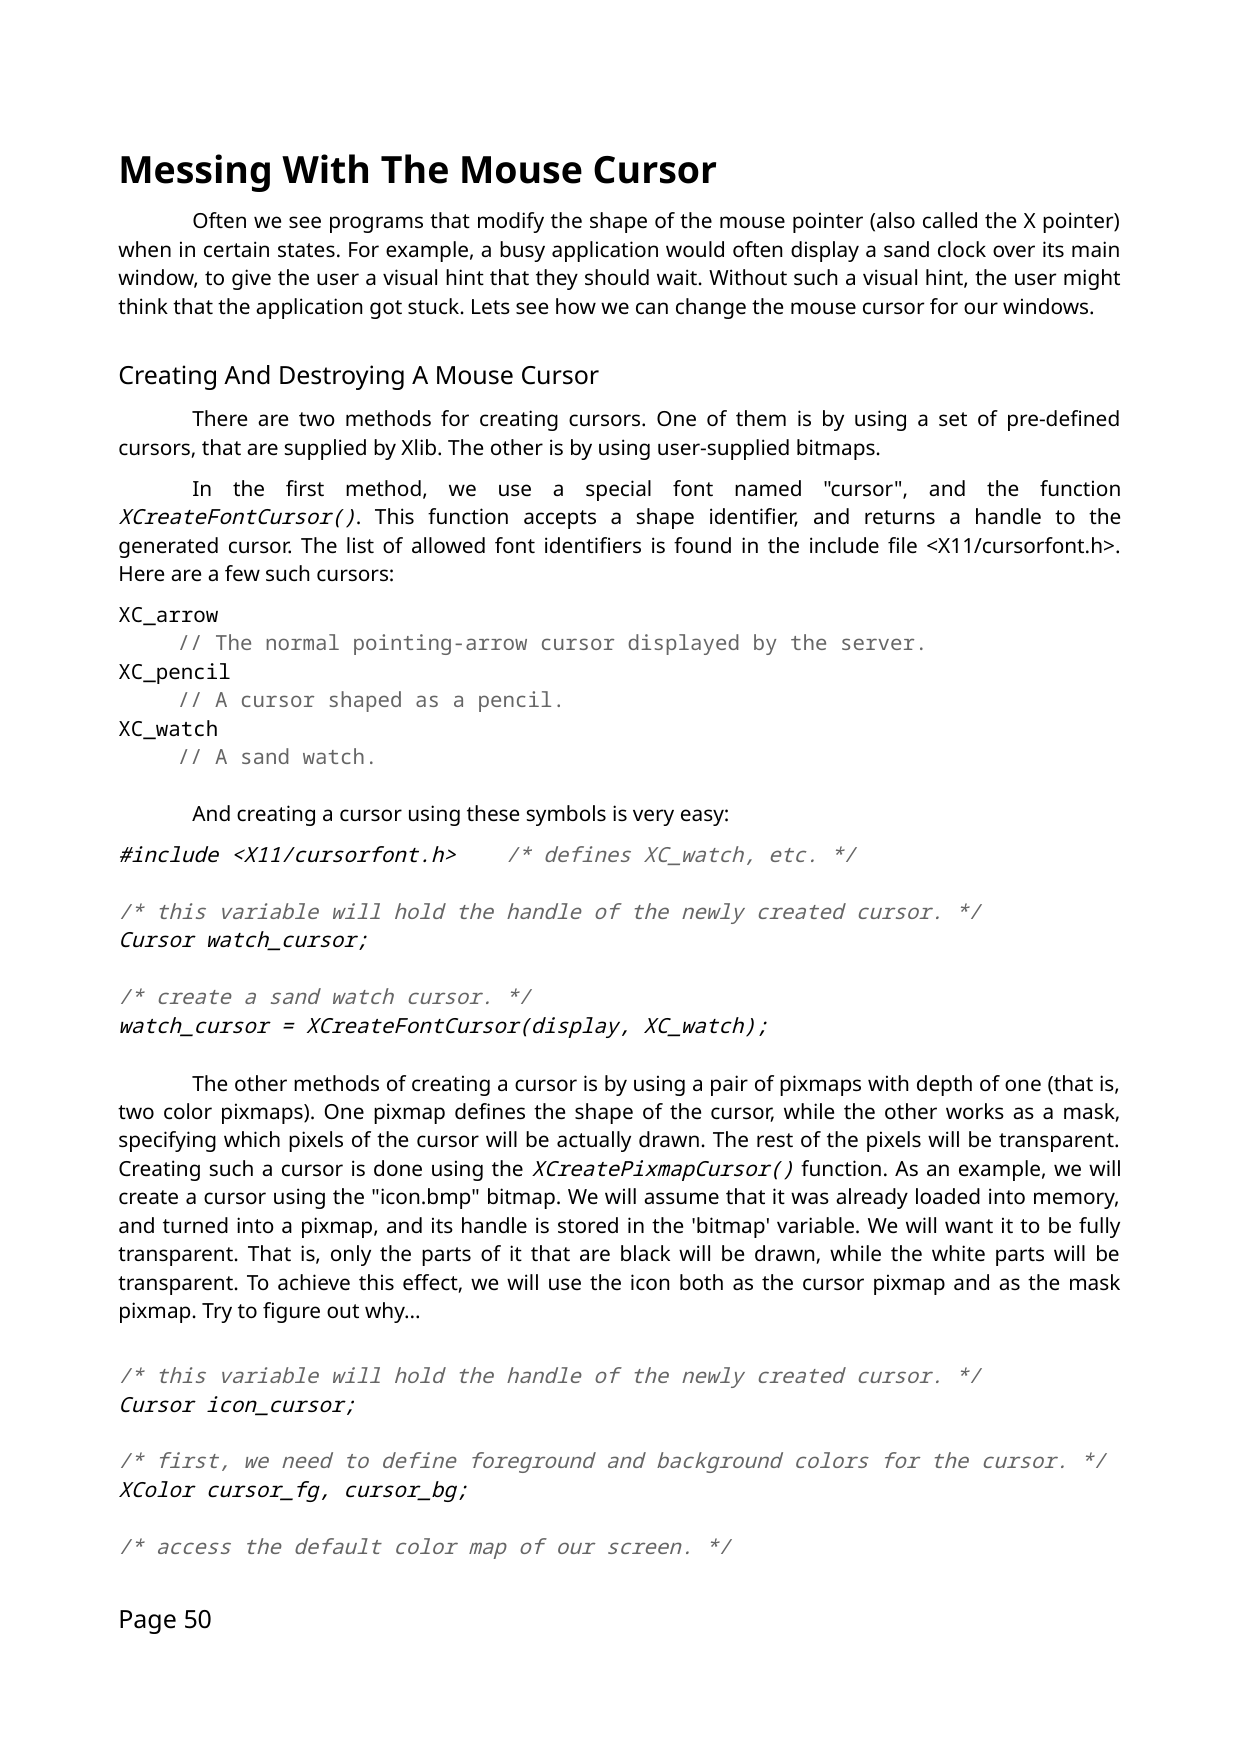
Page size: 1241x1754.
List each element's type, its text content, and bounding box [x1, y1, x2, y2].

text /* this variable will hold the handle of the newly created cursor. */ [118, 897, 1122, 925]
text In the first method, we use a special font named "cursor", and the function XCreateFontCursor(). This function accepts a shape identifier, and returns a handle to the generated cursor. The list of allowed font identifiers is found in the include file <X11/cursorfont.h>. Here are a few such cursors: [118, 474, 1122, 588]
text There are two methods for creating cursors. One of them is by using a set of pre-defined cursors, that are supplied by Xlib. The other is by using user-supplied bitmaps. [118, 404, 1122, 461]
text /* first, we need to define foreground and background colors for the cursor. */ [118, 1447, 1122, 1475]
text Cursor watch_cursor; [118, 925, 1122, 954]
text watch_cursor = XCreateFontCursor(display, XC_watch); [118, 1011, 1122, 1039]
list // A sand watch. [177, 742, 1122, 771]
subtitle XC_pencil [118, 657, 1122, 685]
text /* access the default color map of our screen. */ [118, 1532, 1122, 1560]
text And creating a cursor using these symbols is very easy: [118, 799, 1122, 828]
subtitle Creating And Destroying A Mouse Cursor [118, 358, 1122, 392]
text Often we see programs that modify the shape of the mouse pointer (also called the X pointer) when in certain states. For example, a busy application would often display a sand clock over its main window, to give the user a visual hint that they should wait. Without such a visual hint, the user might think that the application got stuck. Lets see how we can change the mouse cursor for our windows. [118, 207, 1122, 320]
text /* create a sand watch cursor. */ [118, 982, 1122, 1011]
text #include <X11/cursorfont.h> /* defines XC_watch, etc. */ [118, 840, 1122, 868]
text Cursor icon_cursor; [118, 1390, 1122, 1418]
subtitle XC_watch [118, 714, 1122, 742]
list // The normal pointing-arrow cursor displayed by the server. [177, 628, 1122, 657]
list // A cursor shaped as a pencil. [177, 685, 1122, 714]
subtitle XC_arrow [118, 600, 1122, 628]
text /* this variable will hold the handle of the newly created cursor. */ [118, 1361, 1122, 1390]
text The other methods of creating a cursor is by using a pair of pixmaps with depth of one (that is, two color pixmaps). One pixmap defines the shape of the cursor, while the other works as a mask, specifying which pixels of the cursor will be actually drawn. The rest of the pixels will be transparent. Creating such a cursor is done using the XCreatePixmapCursor() function. As an example, we will create a cursor using the "icon.bmp" bitmap. We will assume that it was already loaded into memory, and turned into a pixmap, and its handle is stored in the 'bitmap' variable. We will want it to be fully transparent. That is, only the parts of it that are black will be drawn, while the white parts will be transparent. To achieve this effect, we will use the icon both as the cursor pixmap and as the mask pixmap. Try to figure out why... [118, 1069, 1122, 1324]
text XColor cursor_fg, cursor_bg; [118, 1475, 1122, 1503]
subtitle Messing With The Mouse Cursor [118, 143, 1122, 194]
